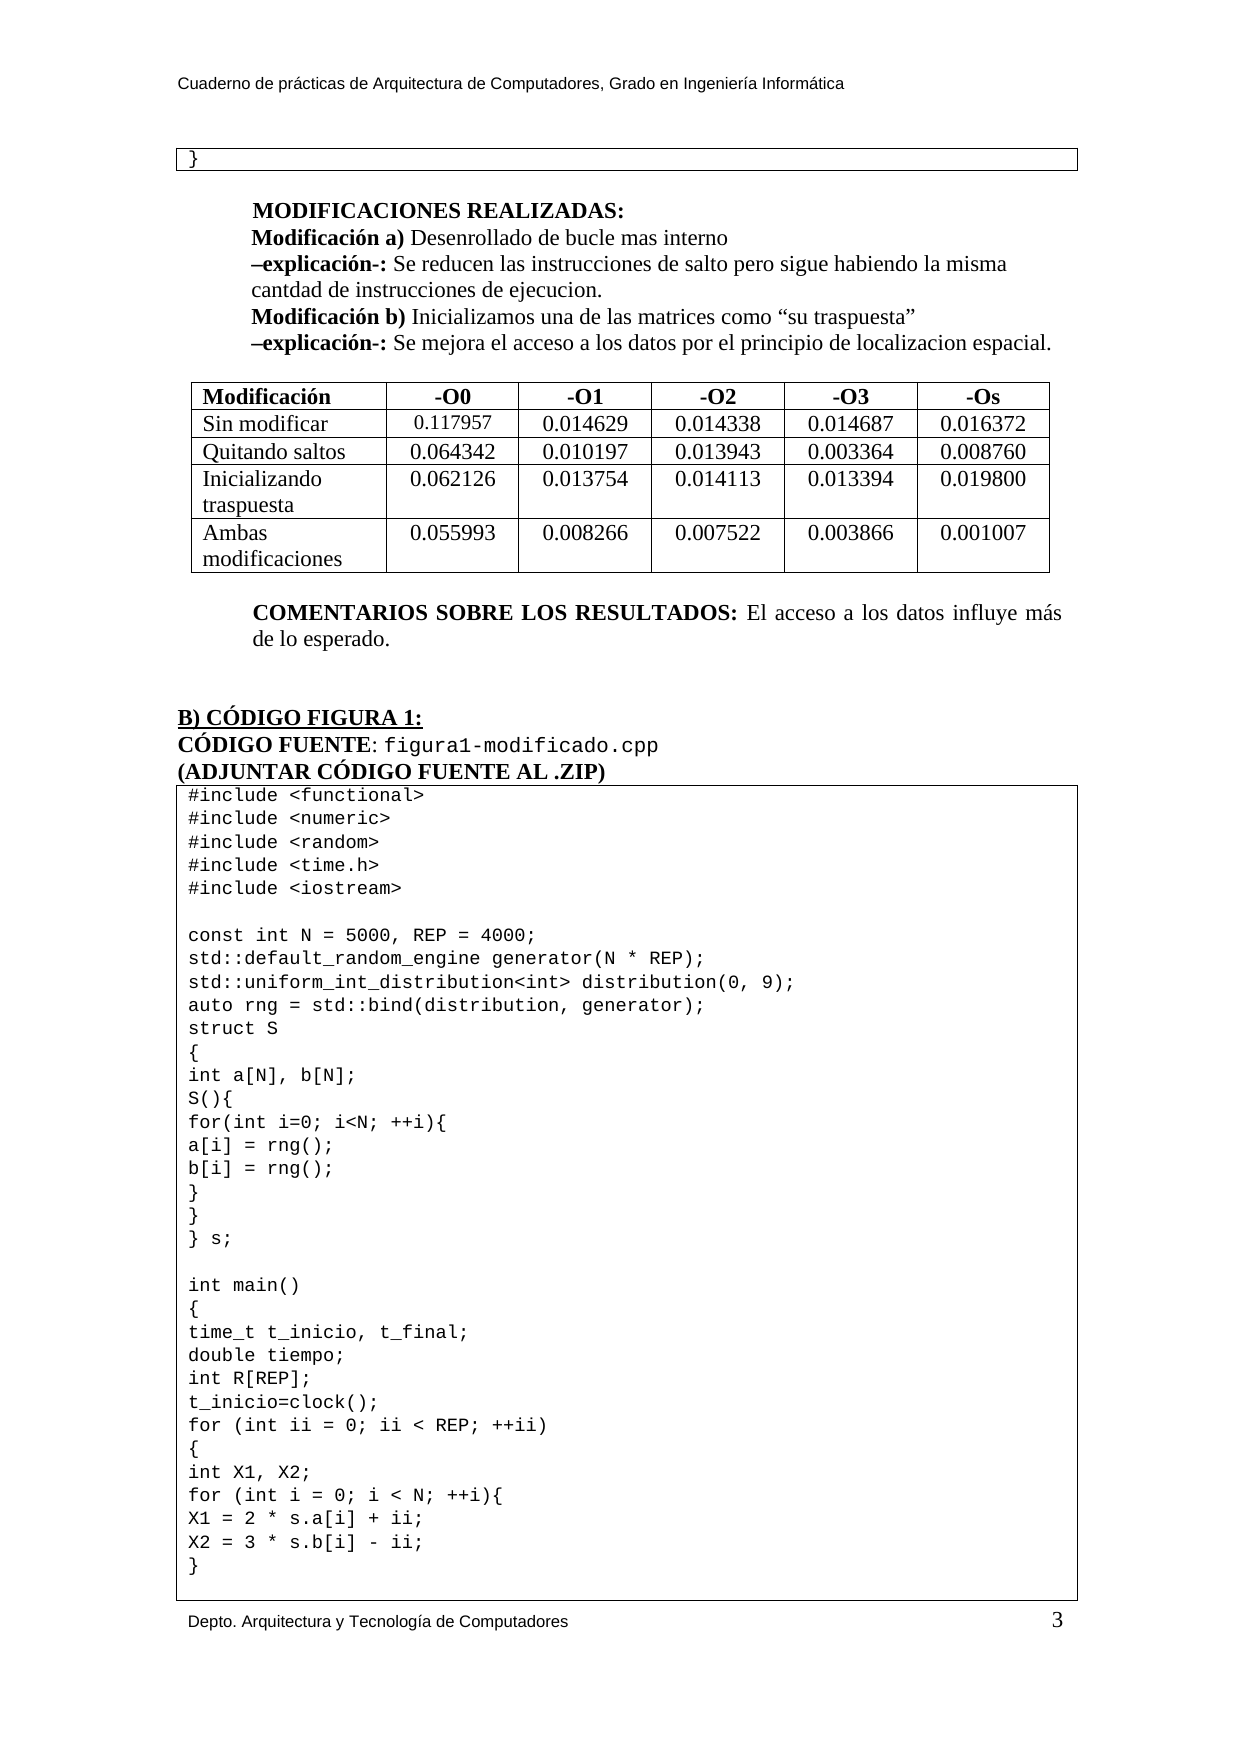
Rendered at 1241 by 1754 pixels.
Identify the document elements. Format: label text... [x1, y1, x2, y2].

text Modificación b) Inicializamos una de las matrices como “su traspuesta” [177, 303, 1063, 329]
table_cell 0.008760 [918, 438, 1049, 464]
table_cell Inicializando traspuesta [192, 465, 386, 518]
table_header -O1 [519, 383, 651, 409]
table_cell Quitando saltos [192, 438, 386, 464]
table_cell 0.001007 [918, 519, 1049, 572]
table_cell 0.062126 [387, 465, 518, 518]
table_cell 0.013754 [519, 465, 651, 518]
table_cell 0.013943 [652, 438, 784, 464]
table_header Modificación [192, 383, 386, 409]
table_cell 0.064342 [387, 438, 518, 464]
table_cell 0.010197 [519, 438, 651, 464]
text B) CÓDIGO FIGURA 1: [177, 704, 1063, 731]
table_cell 0.003866 [785, 519, 917, 572]
table_cell 0.003364 [785, 438, 917, 464]
text –explicación-: Se reducen las instrucciones de salto pero sigue habiendo la misma [177, 250, 1063, 276]
table_header -O2 [652, 383, 784, 409]
table_header #include <functional> #include <numeric> #include <random> #include <time.h> #include <iostream> const int N = 5000, REP = 4000; std::default_random_engine generator(N * REP); std::uniform_int_distribution<int> distribution(0, 9); auto rng = std::bind(distribution, generator); struct S { int a[N], b[N]; S(){ for(int i=0; i<N; ++i){ a[i] = rng(); b[i] = rng(); } } } s; int main() { time_t t_inicio, t_final; double tiempo; int R[REP]; t_inicio=clock(); for (int ii = 0; ii < REP; ++ii) { int X1, X2; for (int i = 0; i < N; ++i){ X1 = 2 * s.a[i] + ii; X2 = 3 * s.b[i] - ii; } [177, 786, 1077, 1600]
table_cell 0.055993 [387, 519, 518, 572]
text CÓDIGO FUENTE: figura1-modificado.cpp [177, 731, 1063, 758]
table_cell 0.014113 [652, 465, 784, 518]
table_header -O0 [387, 383, 518, 409]
table_cell 0.117957 [387, 410, 518, 437]
table_cell 0.013394 [785, 465, 917, 518]
table_cell 0.016372 [918, 410, 1049, 437]
table_cell 0.014338 [652, 410, 784, 437]
table_cell 0.019800 [918, 465, 1049, 518]
table_cell 0.007522 [652, 519, 784, 572]
table_cell 0.014629 [519, 410, 651, 437]
text MODIFICACIONES REALIZADAS: [252, 197, 1063, 224]
text COMENTARIOS SOBRE LOS RESULTADOS: El acceso a los datos influye más de lo esperado. [252, 599, 1063, 652]
text Modificación a) Desenrollado de bucle mas interno [177, 224, 1063, 250]
table_cell Sin modificar [192, 410, 386, 437]
text (ADJUNTAR CÓDIGO FUENTE AL .ZIP) [177, 758, 1063, 785]
table_cell 0.008266 [519, 519, 651, 572]
table_header -Os [918, 383, 1049, 409]
table_cell Ambas modificaciones [192, 519, 386, 572]
text cantdad de instrucciones de ejecucion. [177, 276, 1063, 303]
table_header -O3 [785, 383, 917, 409]
table_header } [177, 149, 1077, 170]
text –explicación-: Se mejora el acceso a los datos por el principio de localizacion espacial. [177, 329, 1063, 356]
table_cell 0.014687 [785, 410, 917, 437]
